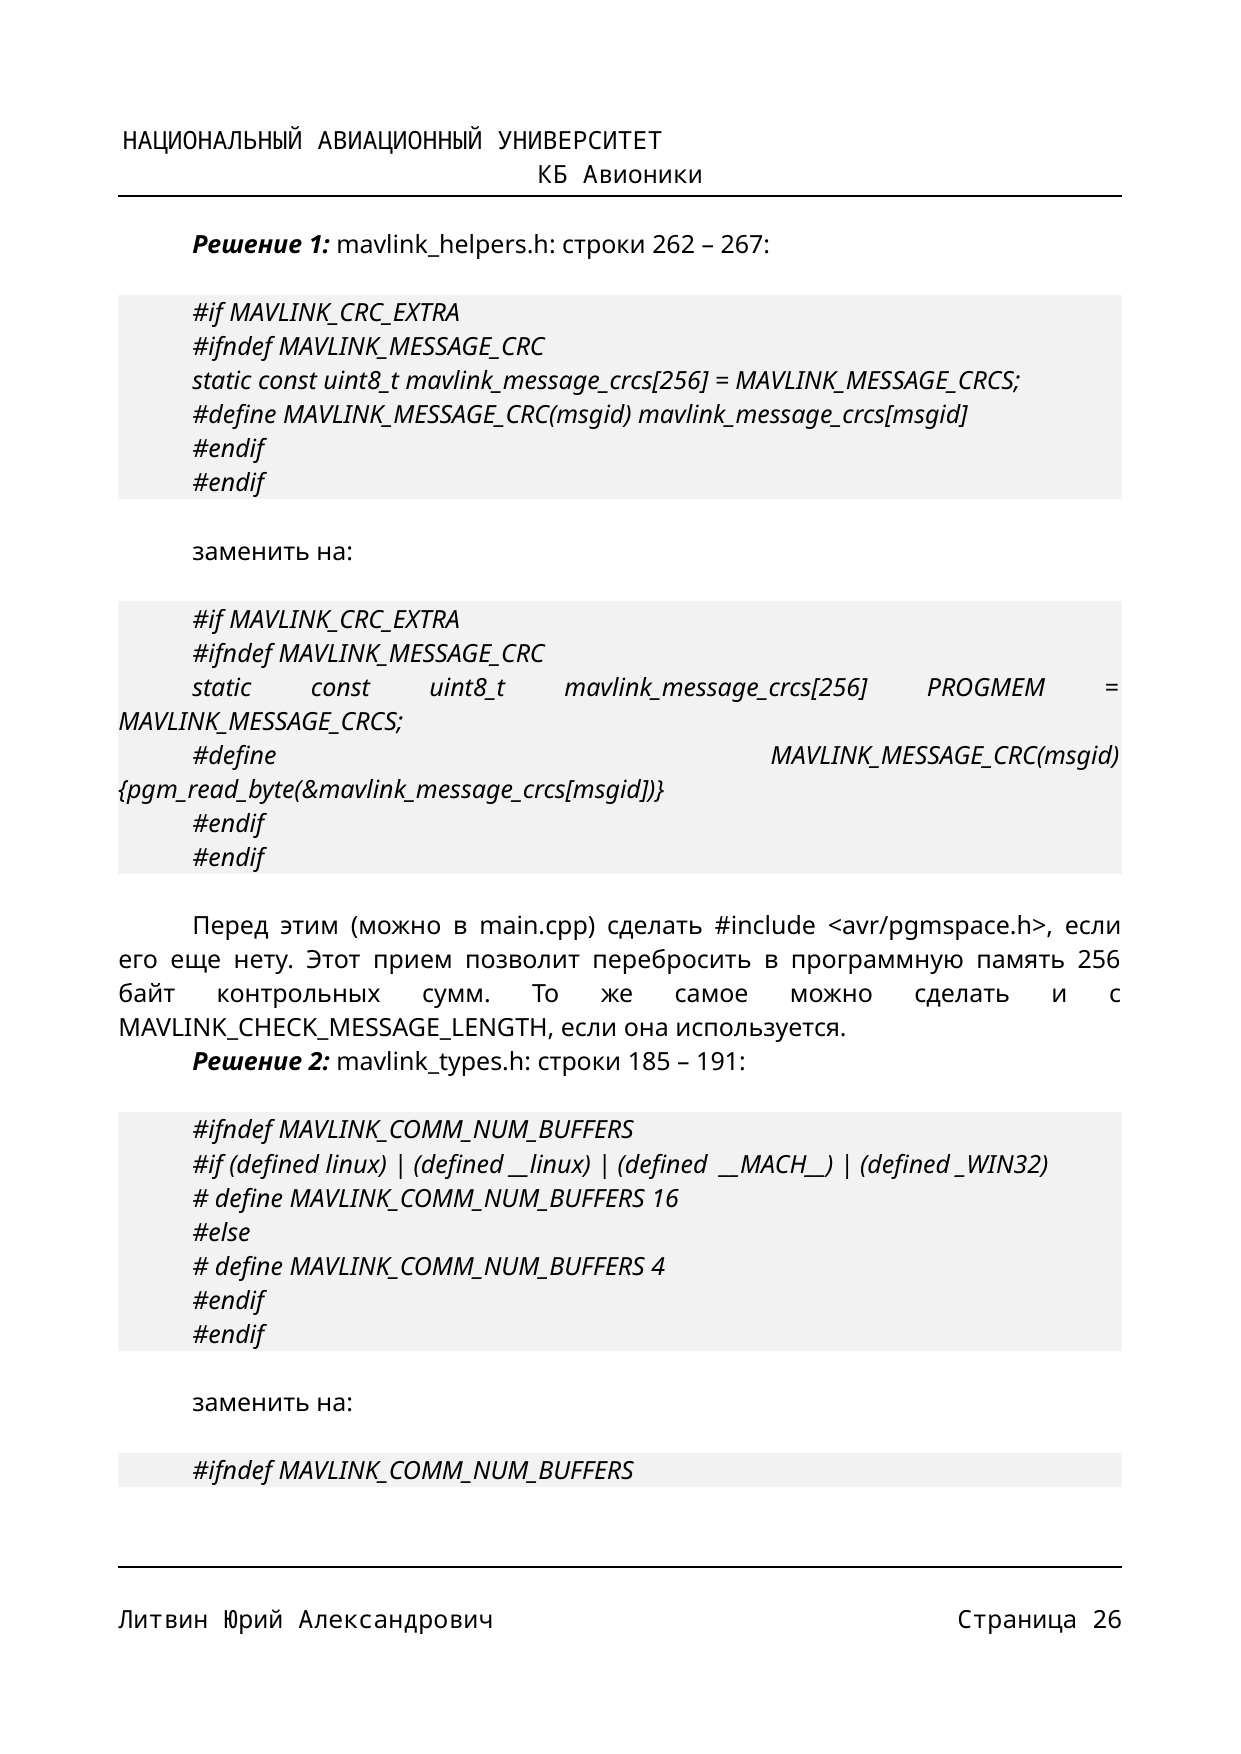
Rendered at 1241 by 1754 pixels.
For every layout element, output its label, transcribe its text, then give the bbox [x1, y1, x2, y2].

text #endif [118, 1282, 1122, 1317]
text #endif [118, 465, 1122, 499]
text static const uint8_t mavlink_message_crcs[256] = MAVLINK_MESSAGE_CRCS; [118, 363, 1122, 397]
text #define MAVLINK_MESSAGE_CRC(msgid) {pgm_read_byte(&mavlink_message_crcs[msgid])} [118, 737, 1122, 806]
text #endif [118, 431, 1122, 465]
text #else [118, 1214, 1122, 1248]
text Перед этим (можно в main.cpp) сделать #include <avr/pgmspace.h>, если его еще нету. Этот прием позволит перебросить в программную память 256 байт контрольных сумм. То же самое можно сделать и с MAVLINK_CHECK_MESSAGE_LENGTH, если она используется. [118, 908, 1122, 1044]
text # define MAVLINK_COMM_NUM_BUFFERS 16 [118, 1180, 1122, 1214]
text # define MAVLINK_COMM_NUM_BUFFERS 4 [118, 1248, 1122, 1282]
text #endif [118, 806, 1122, 840]
text #ifndef MAVLINK_COMM_NUM_BUFFERS [118, 1453, 1122, 1487]
text заменить на: [118, 1385, 1122, 1419]
text Решение 2: mavlink_types.h: строки 185 – 191: [118, 1044, 1122, 1078]
text Решение 1: mavlink_helpers.h: строки 262 – 267: [118, 227, 1122, 261]
text static const uint8_t mavlink_message_crcs[256] PROGMEM = MAVLINK_MESSAGE_CRCS; [118, 669, 1122, 737]
text #ifndef MAVLINK_MESSAGE_CRC [118, 329, 1122, 363]
text #endif [118, 840, 1122, 874]
text заменить на: [118, 533, 1122, 567]
text #if MAVLINK_CRC_EXTRA [118, 295, 1122, 329]
text #if MAVLINK_CRC_EXTRA [118, 601, 1122, 635]
text #ifndef MAVLINK_MESSAGE_CRC [118, 635, 1122, 669]
text #define MAVLINK_MESSAGE_CRC(msgid) mavlink_message_crcs[msgid] [118, 397, 1122, 431]
text #endif [118, 1317, 1122, 1351]
text #if (defined linux) | (defined __linux) | (defined __MACH__) | (defined _WIN32) [118, 1146, 1122, 1180]
text #ifndef MAVLINK_COMM_NUM_BUFFERS [118, 1112, 1122, 1146]
